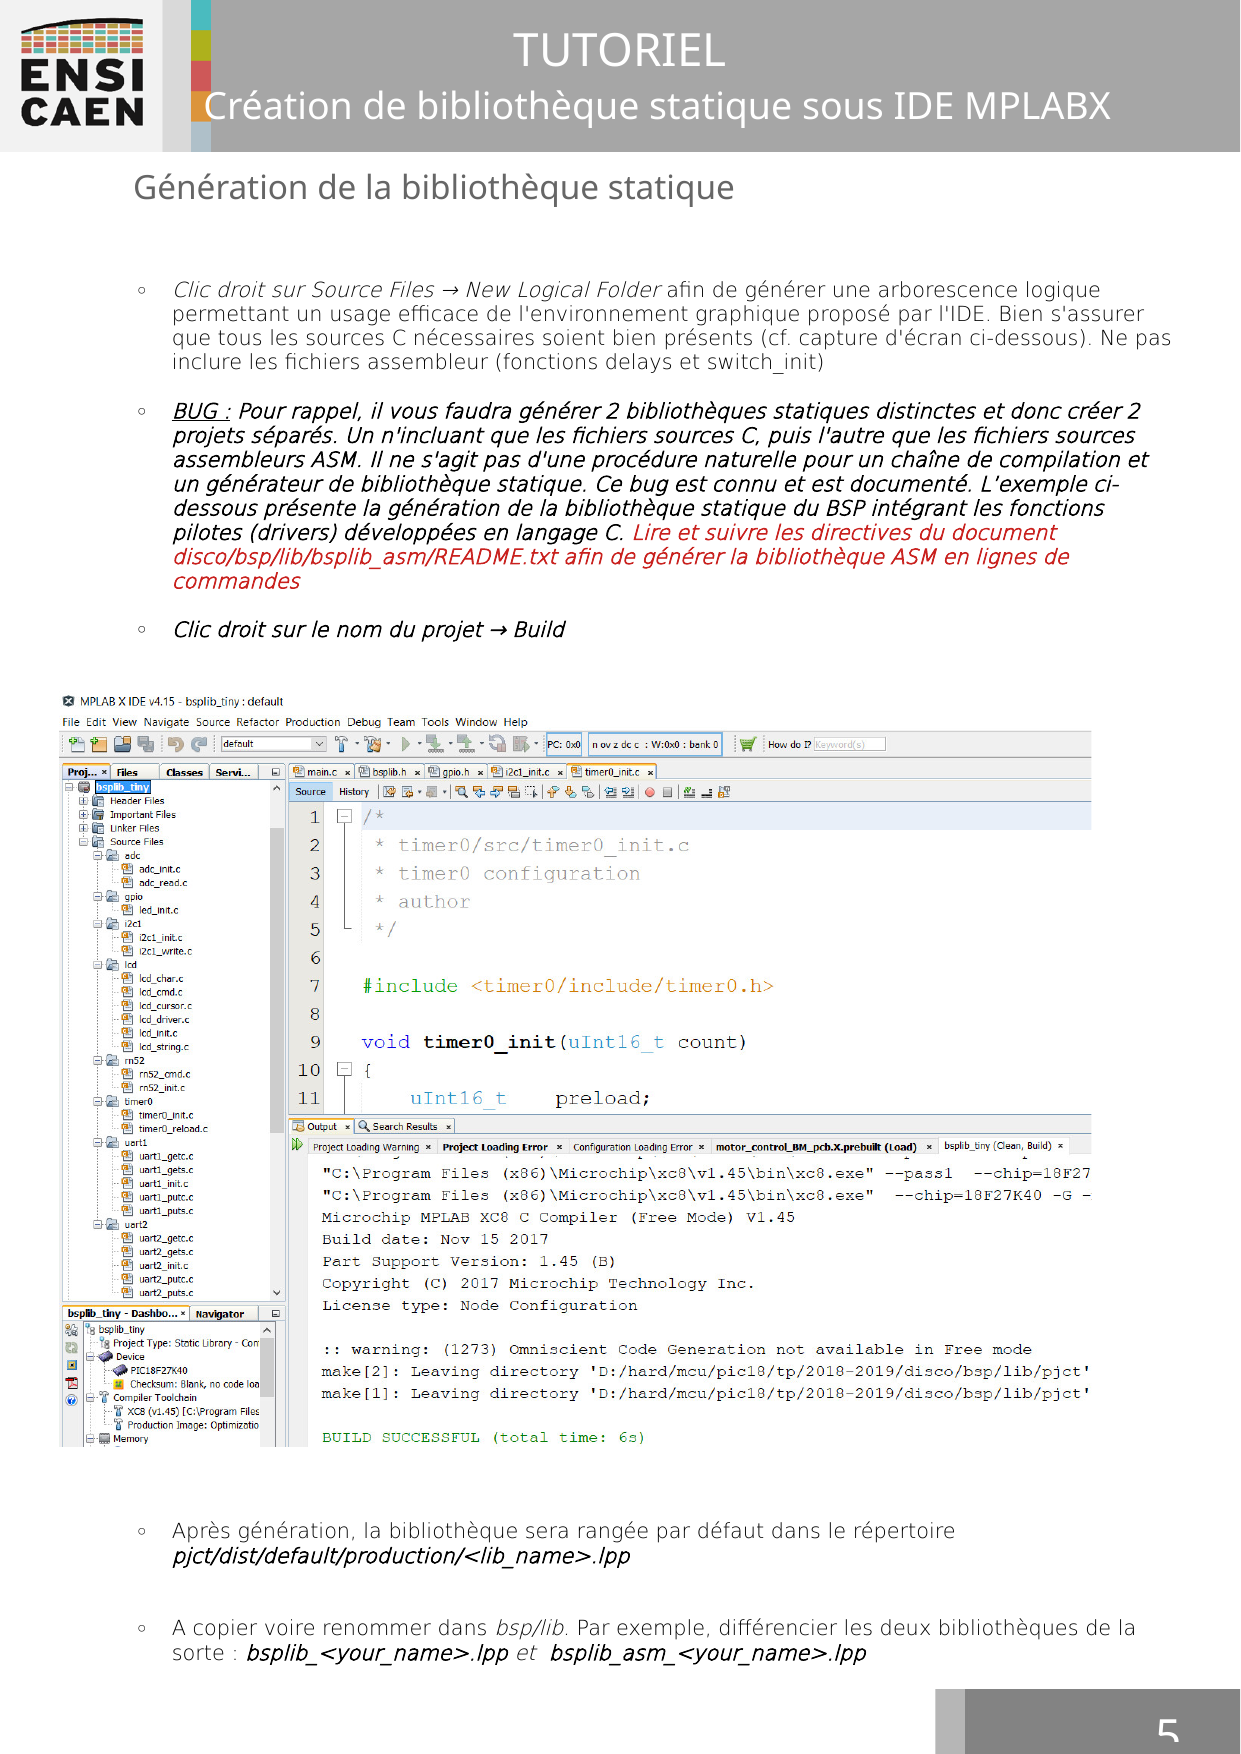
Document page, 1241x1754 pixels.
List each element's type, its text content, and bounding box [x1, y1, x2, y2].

list BUG : Pour rappel, il vous faudra générer 2 bibliothèques statiques distinctes et donc créer 2 projets séparés. Un n'incluant que les fichiers sources C, puis l'autre que les fichiers sources assembleurs ASM. Il ne s'agit pas d'une procédure naturelle pour un chaîne de compilation et un générateur de bibliothèque statique. Ce bug est connu et est documenté. L’exemple ci-dessous présente la génération de la bibliothèque statique du BSP intégrant les fonctions pilotes (drivers) développées en langage C. Lire et suivre les directives du document disco/bsp/lib/bsplib_asm/README.txt afin de générer la bibliothèque ASM en lignes de commandes [134, 399, 1181, 593]
list Clic droit sur le nom du projet → Build [134, 617, 1181, 642]
list Après génération, la bibliothèque sera rangée par défaut dans le répertoire pjct/dist/default/production/<lib_name>.lpp [134, 1519, 1181, 1568]
list Clic droit sur Source Files → New Logical Folder afin de générer une arborescence logique permettant un usage efficace de l'environnement graphique proposé par l'IDE. Bien s'assurer que tous les sources C nécessaires soient bien présents (cf. capture d'écran ci-dessous). Ne pas inclure les fichiers assembleur (fonctions delays et switch_init) [134, 278, 1181, 375]
picture [0, 0, 1241, 152]
list A copier voire renommer dans bsp/lib. Par exemple, différencier les deux bibliothèques de la sorte : bsplib_<your_name>.lpp et bsplib_asm_<your_name>.lpp [134, 1616, 1181, 1665]
text Génération de la bibliothèque statique [59, 164, 1181, 209]
picture [935, 1689, 1241, 1754]
picture [59, 690, 1092, 1447]
